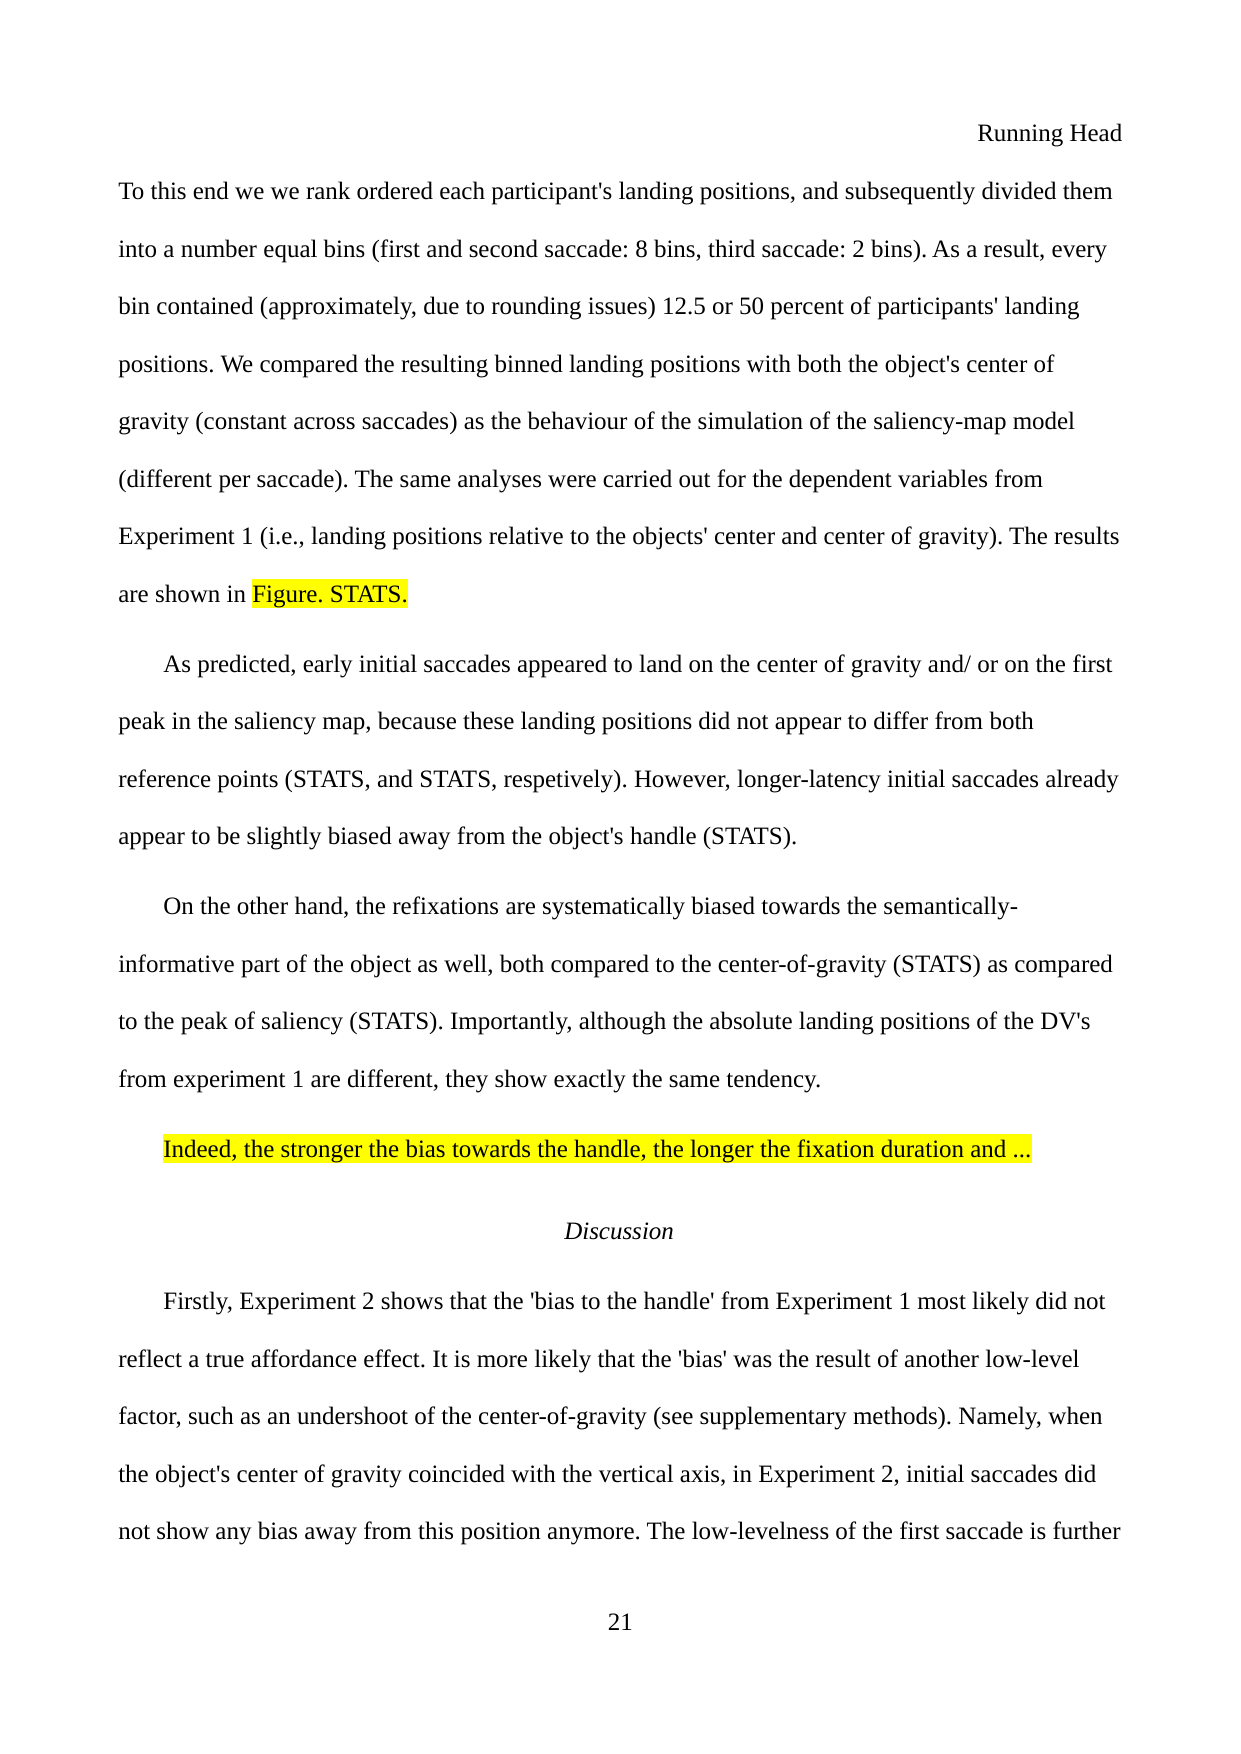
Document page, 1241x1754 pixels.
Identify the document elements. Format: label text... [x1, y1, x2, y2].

text Firstly, Experiment 2 shows that the 'bias to the handle' from Experiment 1 most likely did not reflect a true affordance effect. It is more likely that the 'bias' was the result of another low-level factor, such as an undershoot of the center-of-gravity (see supplementary methods). Namely, when the object's center of gravity coincided with the vertical axis, in Experiment 2, initial saccades did not show any bias away from this position anymore. The low-levelness of the first saccade is further [118, 1286, 1122, 1545]
subtitle Discussion [118, 1216, 1122, 1245]
text To this end we we rank ordered each participant's landing positions, and subsequently divided them into a number equal bins (first and second saccade: 8 bins, third saccade: 2 bins). As a result, every bin contained (approximately, due to rounding issues) 12.5 or 50 percent of participants' landing positions. We compared the resulting binned landing positions with both the object's center of gravity (constant across saccades) as the behaviour of the simulation of the saliency-map model (different per saccade). The same analyses were carried out for the dependent variables from Experiment 1 (i.e., landing positions relative to the objects' center and center of gravity). The results are shown in Figure. STATS. [118, 176, 1122, 608]
text Indeed, the stronger the bias towards the handle, the longer the fixation duration and ... [118, 1134, 1122, 1163]
text As predicted, early initial saccades appeared to land on the center of gravity and/ or on the first peak in the saliency map, because these landing positions did not appear to differ from both reference points (STATS, and STATS, respetively). However, longer-latency initial saccades already appear to be slightly biased away from the object's handle (STATS). [118, 649, 1122, 850]
text On the other hand, the refixations are systematically biased towards the semantically-informative part of the object as well, both compared to the center-of-gravity (STATS) as compared to the peak of saliency (STATS). Importantly, although the absolute landing positions of the DV's from experiment 1 are different, they show exactly the same tendency. [118, 891, 1122, 1093]
